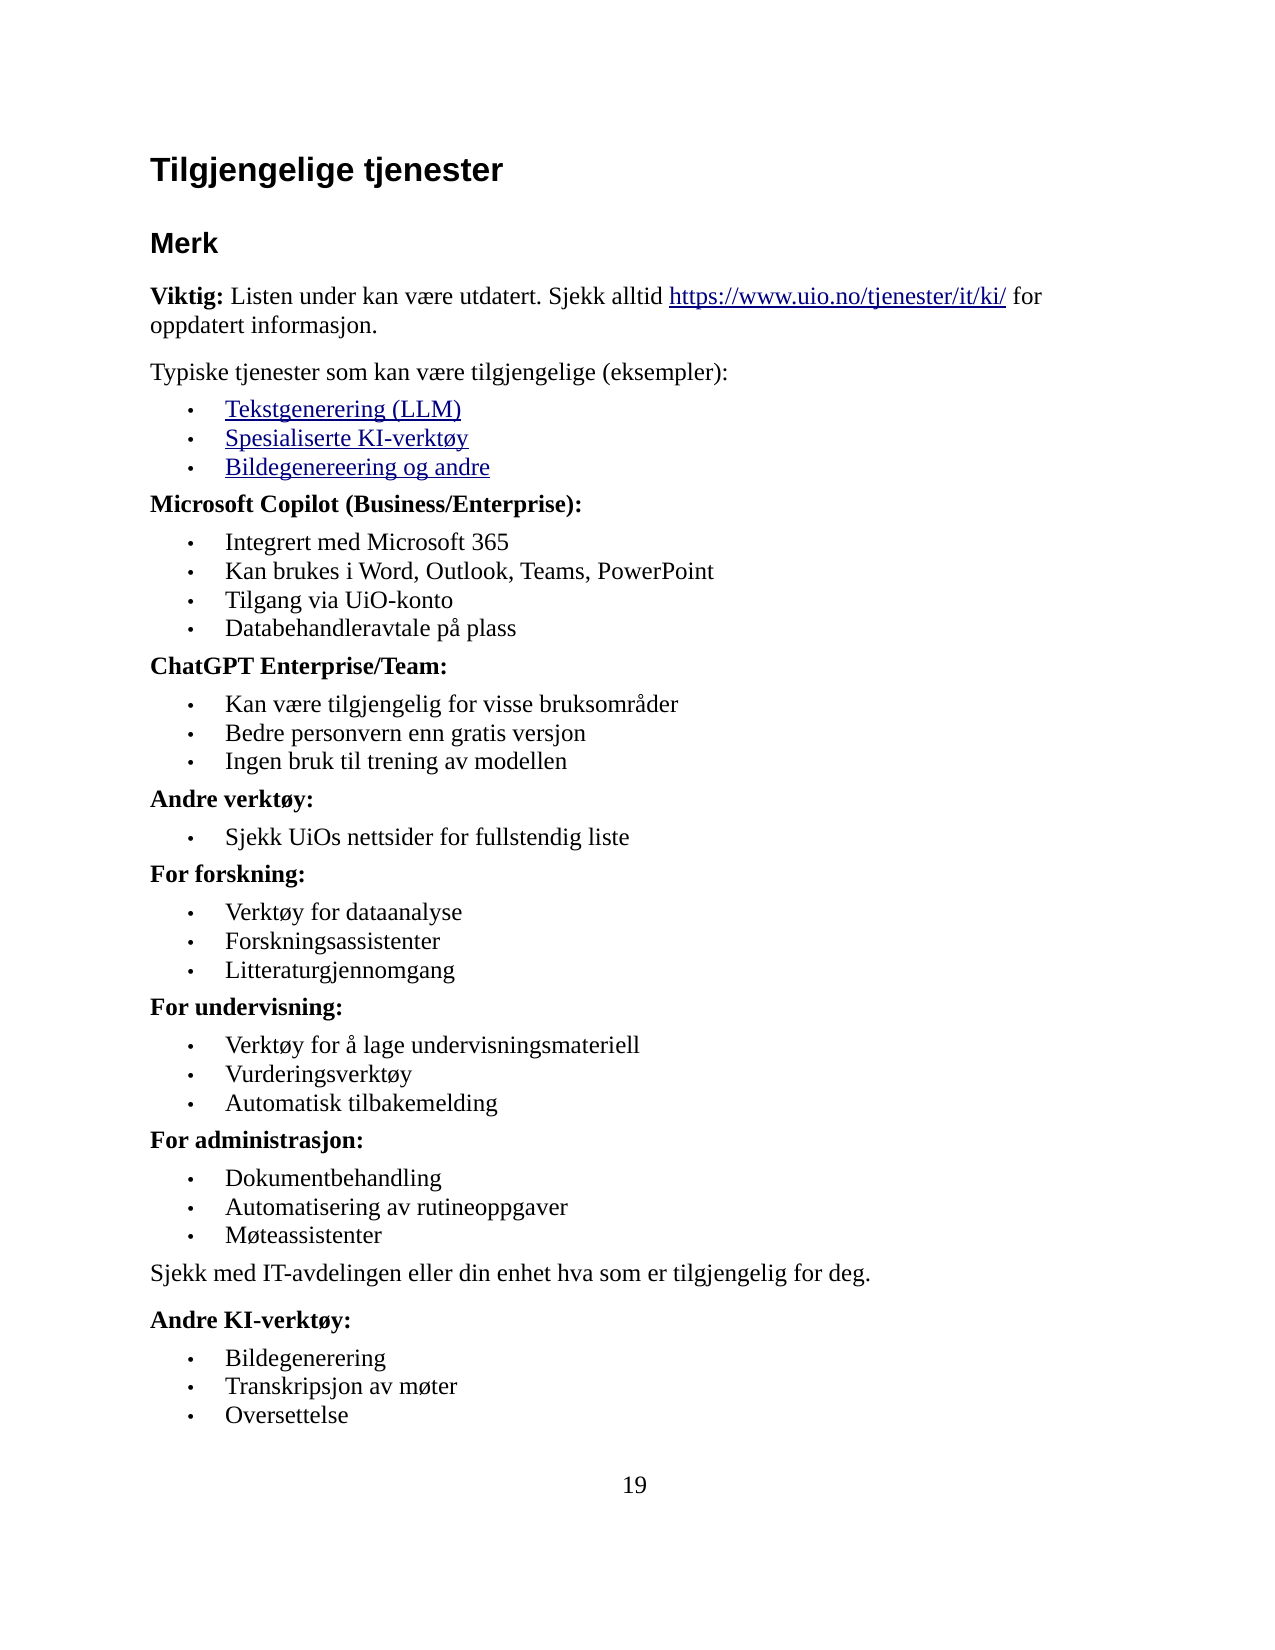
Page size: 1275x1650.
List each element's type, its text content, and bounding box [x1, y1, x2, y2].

text Microsoft Copilot (Business/Enterprise): [150, 489, 1125, 518]
text For forskning: [150, 859, 1125, 888]
list Oversettelse [187, 1400, 1125, 1429]
list Litteraturgjennomgang [187, 955, 1125, 983]
list Spesialiserte KI-verktøy [187, 423, 1125, 452]
list Kan brukes i Word, Outlook, Teams, PowerPoint [187, 556, 1125, 585]
text For undervisning: [150, 992, 1125, 1021]
list Bildegenerering [187, 1343, 1125, 1371]
list Møteassistenter [187, 1221, 1125, 1249]
list Tekstgenerering (LLM) [187, 394, 1125, 423]
list Dokumentbehandling [187, 1163, 1125, 1192]
list Ingen bruk til trening av modellen [187, 746, 1125, 775]
list Bedre personvern enn gratis versjon [187, 718, 1125, 746]
list Integrert med Microsoft 365 [187, 527, 1125, 556]
list Automatisering av rutineoppgaver [187, 1192, 1125, 1221]
text ChatGPT Enterprise/Team: [150, 651, 1125, 680]
subtitle Merk [150, 226, 1125, 260]
list Verktøy for å lage undervisningsmateriell [187, 1030, 1125, 1059]
list Transkripsjon av møter [187, 1371, 1125, 1400]
text Andre verktøy: [150, 784, 1125, 813]
list Bildegenereering og andre [187, 452, 1125, 481]
text Viktig: Listen under kan være utdatert. Sjekk alltid https://www.uio.no/tjenester/it/ki/ for oppdatert informasjon. [150, 281, 1125, 339]
list Sjekk UiOs nettsider for fullstendig liste [187, 822, 1125, 851]
subtitle Tilgjengelige tjenester [150, 150, 1125, 189]
list Automatisk tilbakemelding [187, 1088, 1125, 1116]
list Forskningsassistenter [187, 926, 1125, 955]
list Vurderingsverktøy [187, 1059, 1125, 1088]
list Kan være tilgjengelig for visse bruksområder [187, 689, 1125, 718]
text Typiske tjenester som kan være tilgjengelige (eksempler): [150, 357, 1125, 385]
text Sjekk med IT-avdelingen eller din enhet hva som er tilgjengelig for deg. [150, 1258, 1125, 1287]
list Databehandleravtale på plass [187, 613, 1125, 642]
text For administrasjon: [150, 1125, 1125, 1154]
list Verktøy for dataanalyse [187, 897, 1125, 926]
text Andre KI-verktøy: [150, 1305, 1125, 1334]
list Tilgang via UiO-konto [187, 585, 1125, 613]
